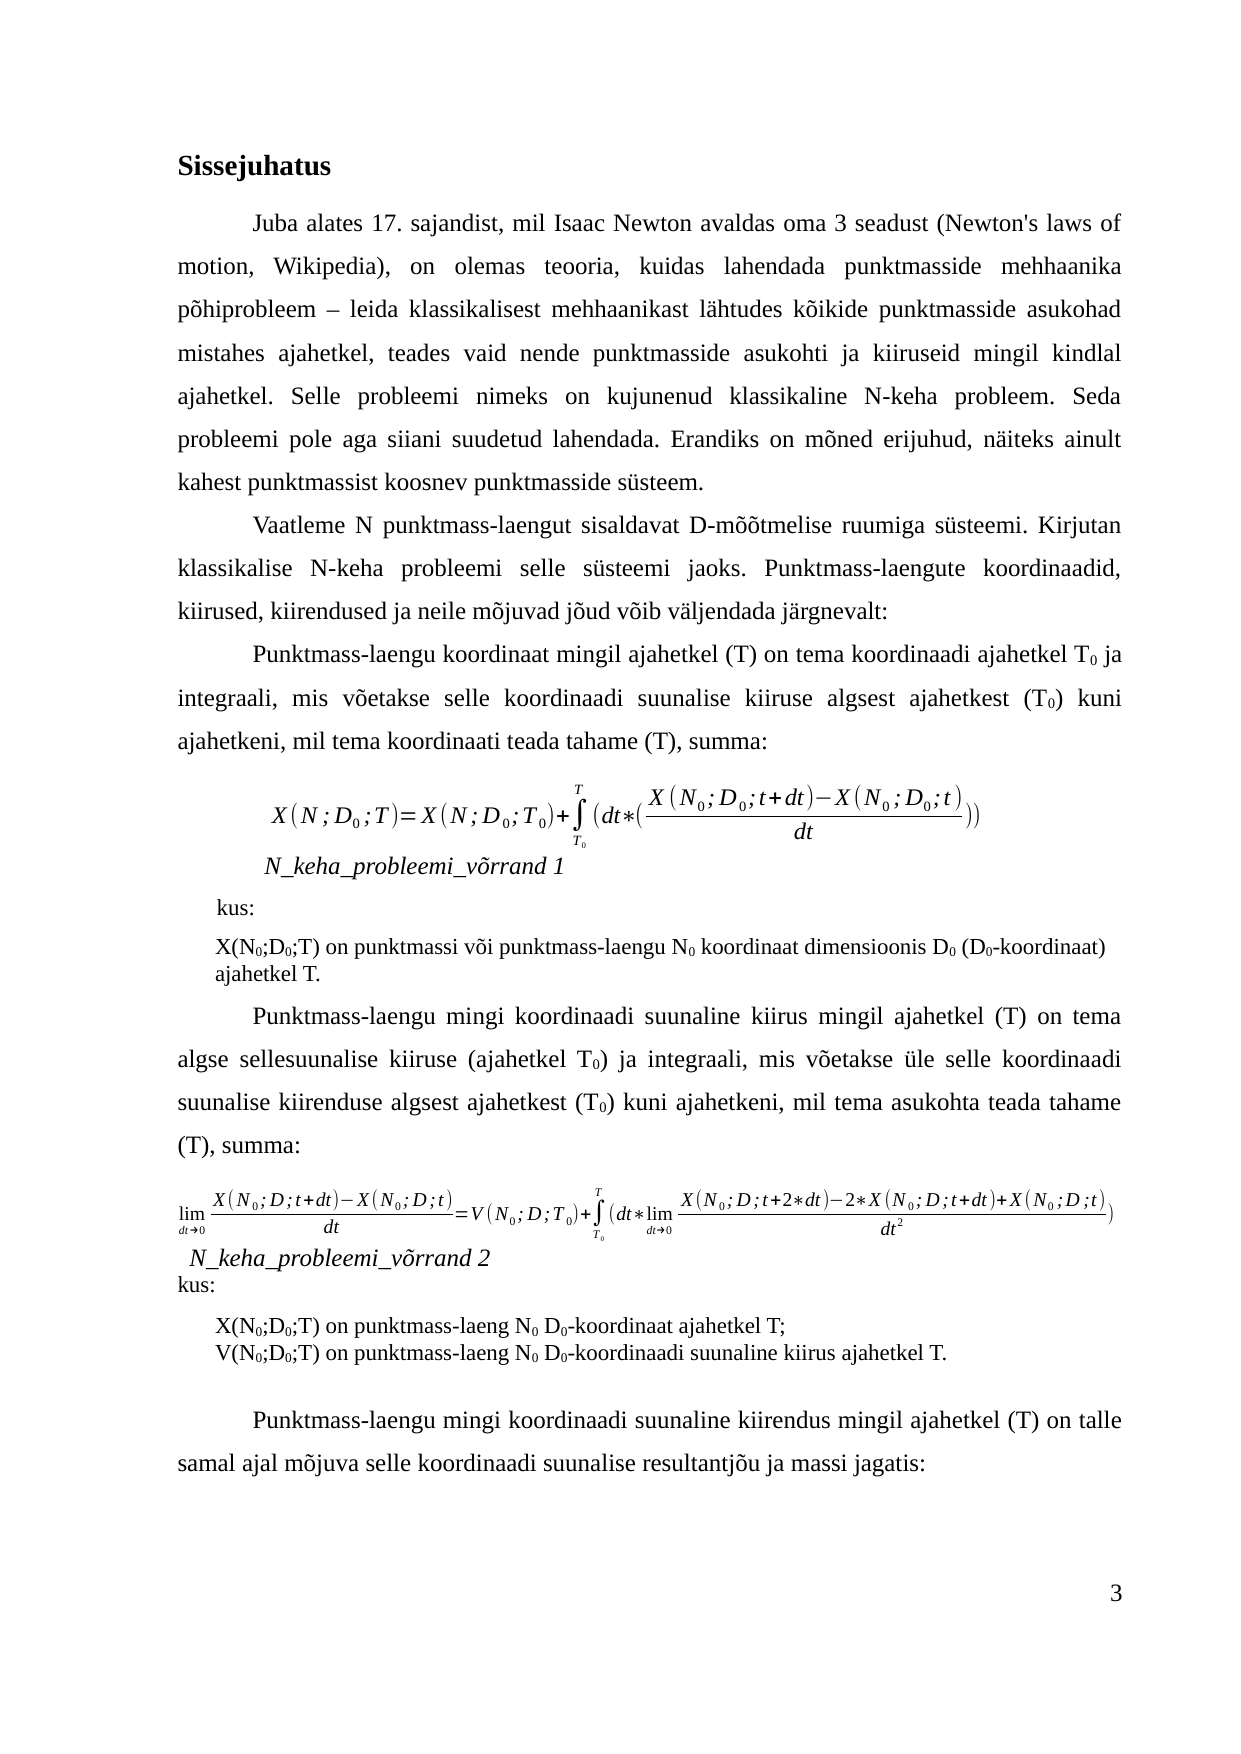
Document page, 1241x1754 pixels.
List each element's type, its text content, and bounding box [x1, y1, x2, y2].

text Vaatleme N punktmass-laengut sisaldavat D-mõõtmelise ruumiga süsteemi. Kirjutan klassikalise N-keha probleemi selle süsteemi jaoks. Punktmass-laengute koordinaadid, kiirused, kiirendused ja neile mõjuvad jõud võib väljendada järgnevalt: [177, 510, 1122, 625]
text Punktmass-laengu mingi koordinaadi suunaline kiirendus mingil ajahetkel (T) on talle samal ajal mõjuva selle koordinaadi suunalise resultantjõu ja massi jagatis: [177, 1405, 1122, 1477]
text Punktmass-laengu mingi koordinaadi suunaline kiirus mingil ajahetkel (T) on tema algse sellesuunalise kiiruse (ajahetkel T0) ja integraali, mis võetakse üle selle koordinaadi suunalise kiirenduse algsest ajahetkest (T0) kuni ajahetkeni, mil tema asukohta teada tahame (T), summa: [177, 1001, 1122, 1159]
text N_keha_probleemi_võrrand 1 [264, 781, 987, 879]
subtitle Sissejuhatus [177, 148, 1122, 181]
text X(N0;D0;T) on punktmassi või punktmass-laengu N0 koordinaat dimensioonis D0 (D0-koordinaat) ajahetkel T. [215, 933, 1122, 986]
text N_keha_probleemi_võrrand 2 [189, 1186, 1240, 1272]
text V(N0;D0;T) on punktmass-laeng N0 D0-koordinaadi suunaline kiirus ajahetkel T. [215, 1339, 1122, 1365]
text Punktmass-laengu koordinaat mingil ajahetkel (T) on tema koordinaadi ajahetkel T0 ja integraali, mis võetakse selle koordinaadi suunalise kiiruse algsest ajahetkest (T0) kuni ajahetkeni, mil tema koordinaati teada tahame (T), summa: [177, 639, 1122, 754]
text kus: [148, 894, 1122, 920]
text Juba alates 17. sajandist, mil Isaac Newton avaldas oma 3 seadust (Newton's laws of motion, Wikipedia), on olemas teooria, kuidas lahendada punktmasside mehhaanika põhiprobleem – leida klassikalisest mehhaanikast lähtudes kõikide punktmasside asukohad mistahes ajahetkel, teades vaid nende punktmasside asukohti ja kiiruseid mingil kindlal ajahetkel. Selle probleemi nimeks on kujunenud klassikaline N-keha probleem. Seda probleemi pole aga siiani suudetud lahendada. Erandiks on mõned erijuhud, näiteks ainult kahest punktmassist koosnev punktmasside süsteem. [177, 208, 1122, 496]
text X(N0;D0;T) on punktmass-laeng N0 D0-koordinaat ajahetkel T; [215, 1312, 1122, 1339]
text kus: [177, 1173, 1240, 1298]
